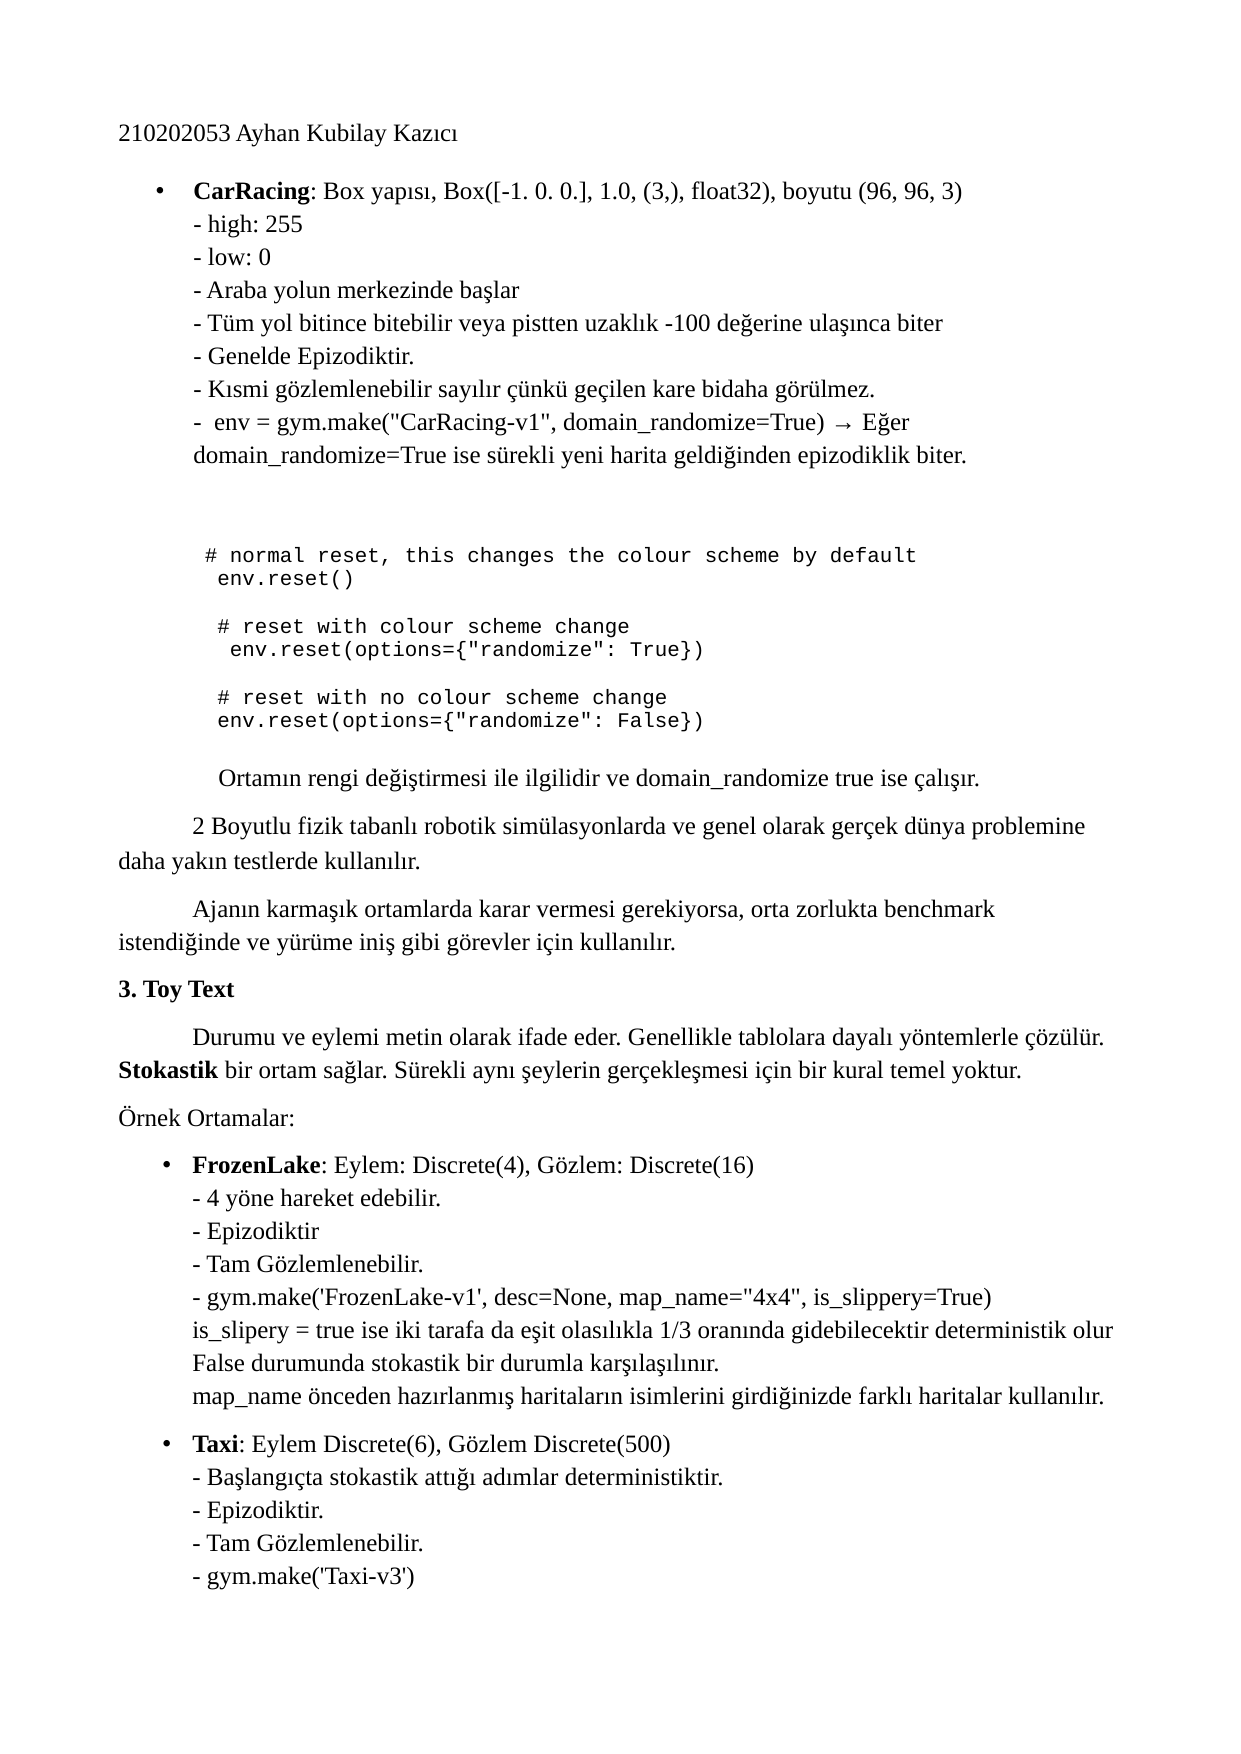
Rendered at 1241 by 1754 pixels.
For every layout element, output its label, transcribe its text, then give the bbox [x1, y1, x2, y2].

text env.reset(options={"randomize": True}) [118, 639, 1122, 663]
text 2 Boyutlu fizik tabanlı robotik simülasyonlarda ve genel olarak gerçek dünya problemine daha yakın testlerde kullanılır. [118, 811, 1122, 875]
text Durumu ve eylemi metin olarak ifade eder. Genellikle tablolara dayalı yöntemlerle çözülür. Stokastik bir ortam sağlar. Sürekli aynı şeylerin gerçekleşmesi için bir kural temel yoktur. [118, 1022, 1122, 1084]
text env.reset() [118, 568, 1122, 592]
list Ortamın rengi değiştirmesi ile ilgilidir ve domain_randomize true ise çalışır. [156, 763, 1122, 792]
text 3. Toy Text [118, 974, 1122, 1003]
text Ajanın karmaşık ortamlarda karar vermesi gerekiyorsa, orta zorlukta benchmark istendiğinde ve yürüme iniş gibi görevler için kullanılır. [118, 894, 1122, 956]
list CarRacing: Box yapısı, Box([-1. 0. 0.], 1.0, (3,), float32), boyutu (96, 96, 3) - high: 255 - low: 0 - Araba yolun merkezinde başlar - Tüm yol bitince bitebilir veya pistten uzaklık -100 değerine ulaşınca biter - Genelde Epizodiktir. - Kısmi gözlemlenebilir sayılır çünkü geçilen kare bidaha görülmez. - env = gym.make("CarRacing-v1", domain_randomize=True) → Eğer domain_randomize=True ise sürekli yeni harita geldiğinden epizodiklik biter. [156, 176, 1122, 502]
text # reset with no colour scheme change [118, 687, 1122, 710]
text # reset with colour scheme change [118, 616, 1122, 639]
list FrozenLake: Eylem: Discrete(4), Gözlem: Discrete(16) - 4 yöne hareket edebilir. - Epizodiktir - Tam Gözlemlenebilir. - gym.make('FrozenLake-v1', desc=None, map_name="4x4", is_slippery=True) is_slipery = true ise iki tarafa da eşit olasılıkla 1/3 oranında gidebilecektir deterministik olur False durumunda stokastik bir durumla karşılaşılınır. map_name önceden hazırlanmış haritaların isimlerini girdiğinizde farklı haritalar kullanılır. [162, 1150, 1122, 1410]
list Taxi: Eylem Discrete(6), Gözlem Discrete(500) - Başlangıçta stokastik attığı adımlar deterministiktir. - Epizodiktir. - Tam Gözlemlenebilir. - gym.make('Taxi-v3') [162, 1429, 1122, 1590]
text Örnek Ortamalar: [118, 1103, 1122, 1131]
text # normal reset, this changes the colour scheme by default [118, 545, 1122, 568]
text env.reset(options={"randomize": False}) [118, 710, 1122, 734]
